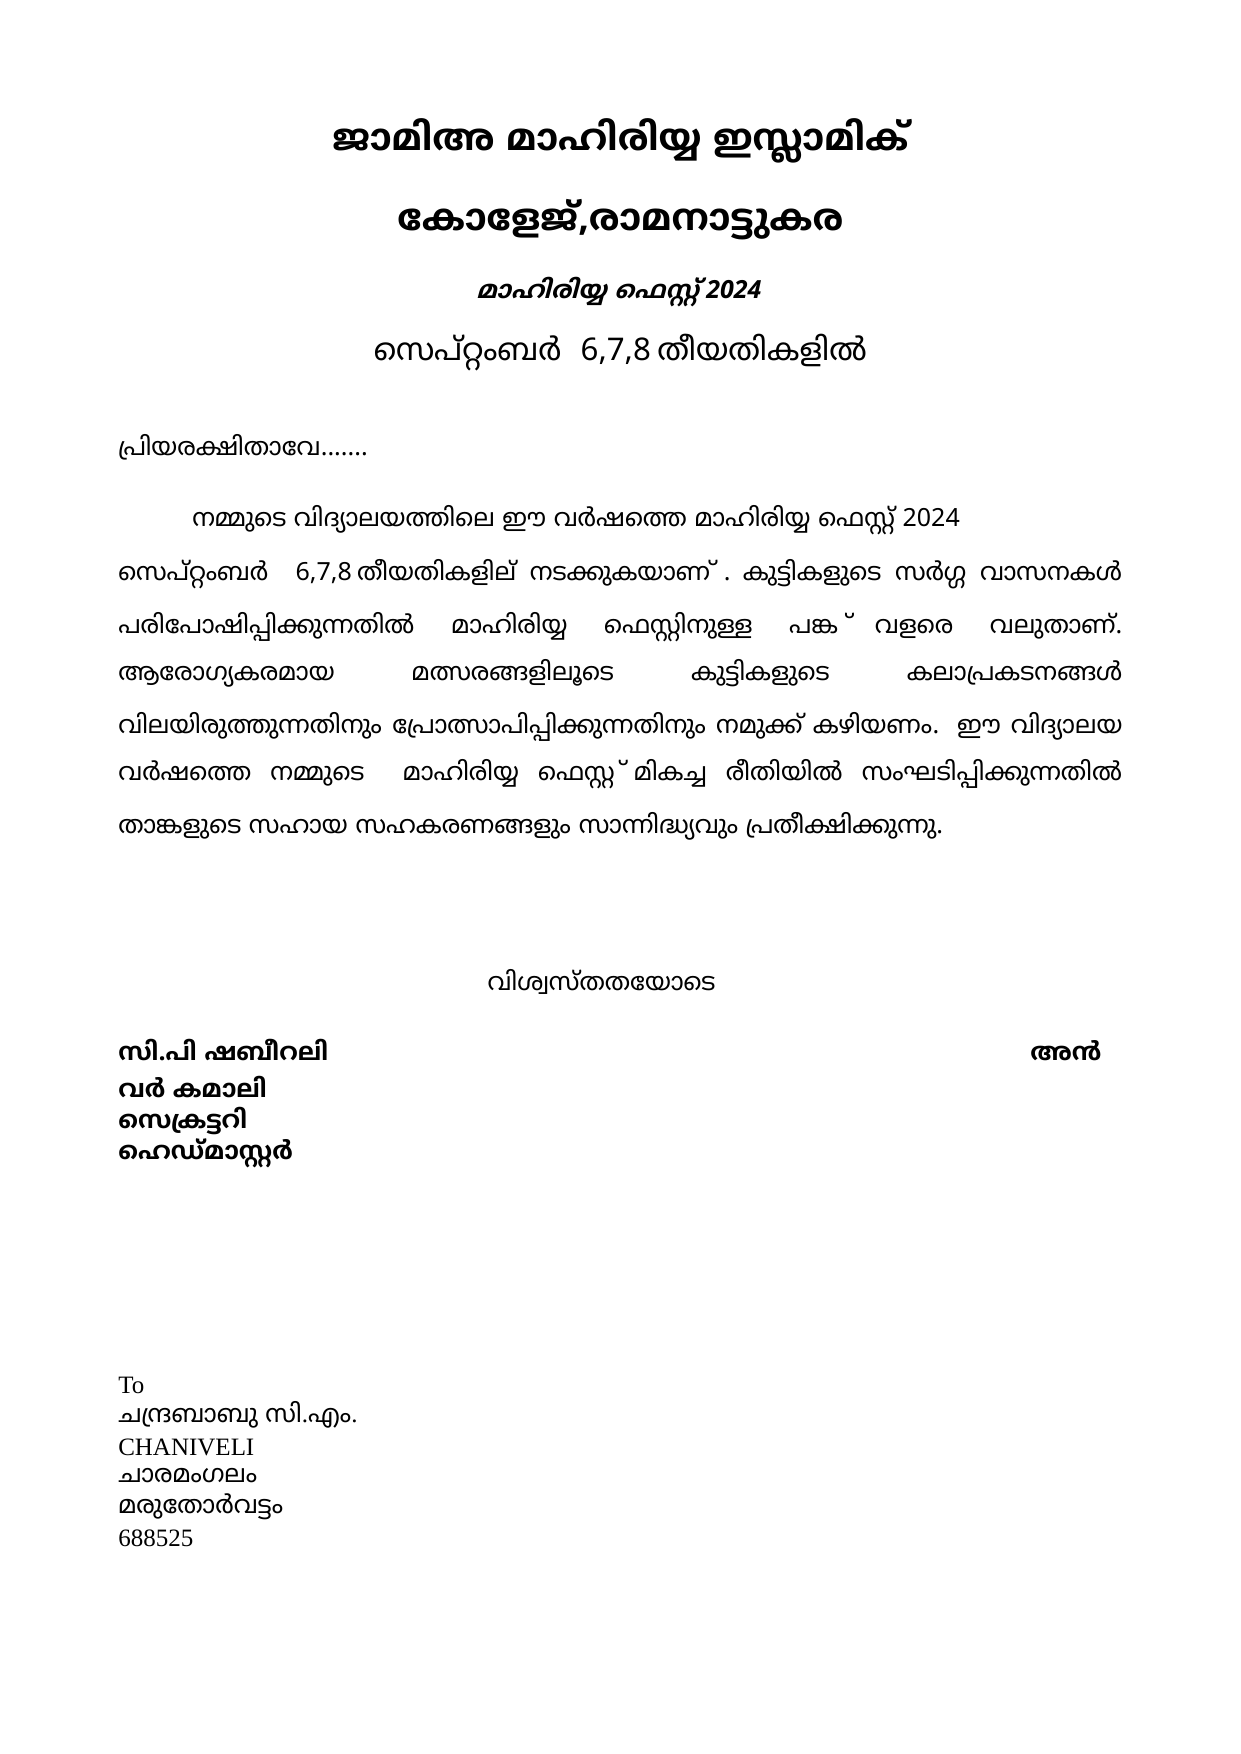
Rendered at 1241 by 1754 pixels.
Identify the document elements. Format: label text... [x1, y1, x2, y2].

text ‌‌ [118, 896, 1122, 929]
text ചന്ദ്രബാബു സി.എം. [118, 1399, 1122, 1432]
text സെപ്റ്റംബര്‍ 6,7,8തീയതികളില്‍ [118, 327, 1122, 372]
text സെപ്റ്റംബര്‍ 6,7,8തീയതികളില്‍‍ നടക്കുകയാണ് . കുട്ടികളുടെ സര്‍ഗ്ഗ വാസനകള്‍ പരിപോഷിപ്പിക്കുന്നതില്‍ മാഹിരിയ്യ ഫെസ്റ്റിനുള്ള പങ്ക് വളരെ വലുതാണ്. ആരോഗ്യകരമായ മത്സരങ്ങളിലൂടെ കുട്ടികളുടെ കലാപ്രകടനങ്ങള്‍ വിലയിരുത്തുന്നതിനും പ്രോത്സാപിപ്പിക്കുന്നതിനും നമുക്ക് കഴിയണം. ഈ വിദ്യാലയ വര്‍ഷത്തെ നമ്മുടെ മാഹിരിയ്യ ഫെസ്റ്റ് മികച്ച രീതിയില്‍ സംഘടിപ്പിക്കുന്നതില്‍ താങ്കളുടെ സഹായ സഹകരണങ്ങളും സാന്നിദ്ധ്യവും പ്രതീക്ഷിക്കുന്നു. [118, 554, 1122, 843]
text CHANIVELI [118, 1432, 1122, 1461]
text ജാമിഅ മാഹിരിയ്യ ഇസ്ലാമിക് കോളേജ്,രാമനാട്ടുകര [118, 118, 1122, 245]
text സെക്രട്ടറി ഹെഡ്‌മാസ്റ്റര്‍ [118, 1107, 1122, 1169]
text 688525 [118, 1523, 1122, 1552]
text മരുതോര്‍വട്ടം [118, 1492, 1122, 1523]
text നമ്മുടെ വിദ്യാലയത്തിലെ ഈ വര്‍ഷത്തെ മാഹിരിയ്യ ഫെസ്റ്റ് 2024 [118, 499, 1122, 536]
text സി.പി ഷബീറലി‍ അന്‍വ‍‍ര്‍ കമാലി ‍ [118, 1034, 1122, 1107]
text പ്രിയരക്ഷിതാവേ....... [118, 429, 1122, 465]
text ചാരമംഗലം [118, 1461, 1122, 1492]
text വിശ്വസ്തതയോടെ [118, 964, 1122, 1000]
text To [118, 1370, 1122, 1399]
text മാഹിരിയ്യ ഫെസ്റ്റ് 2024 [118, 272, 1122, 308]
